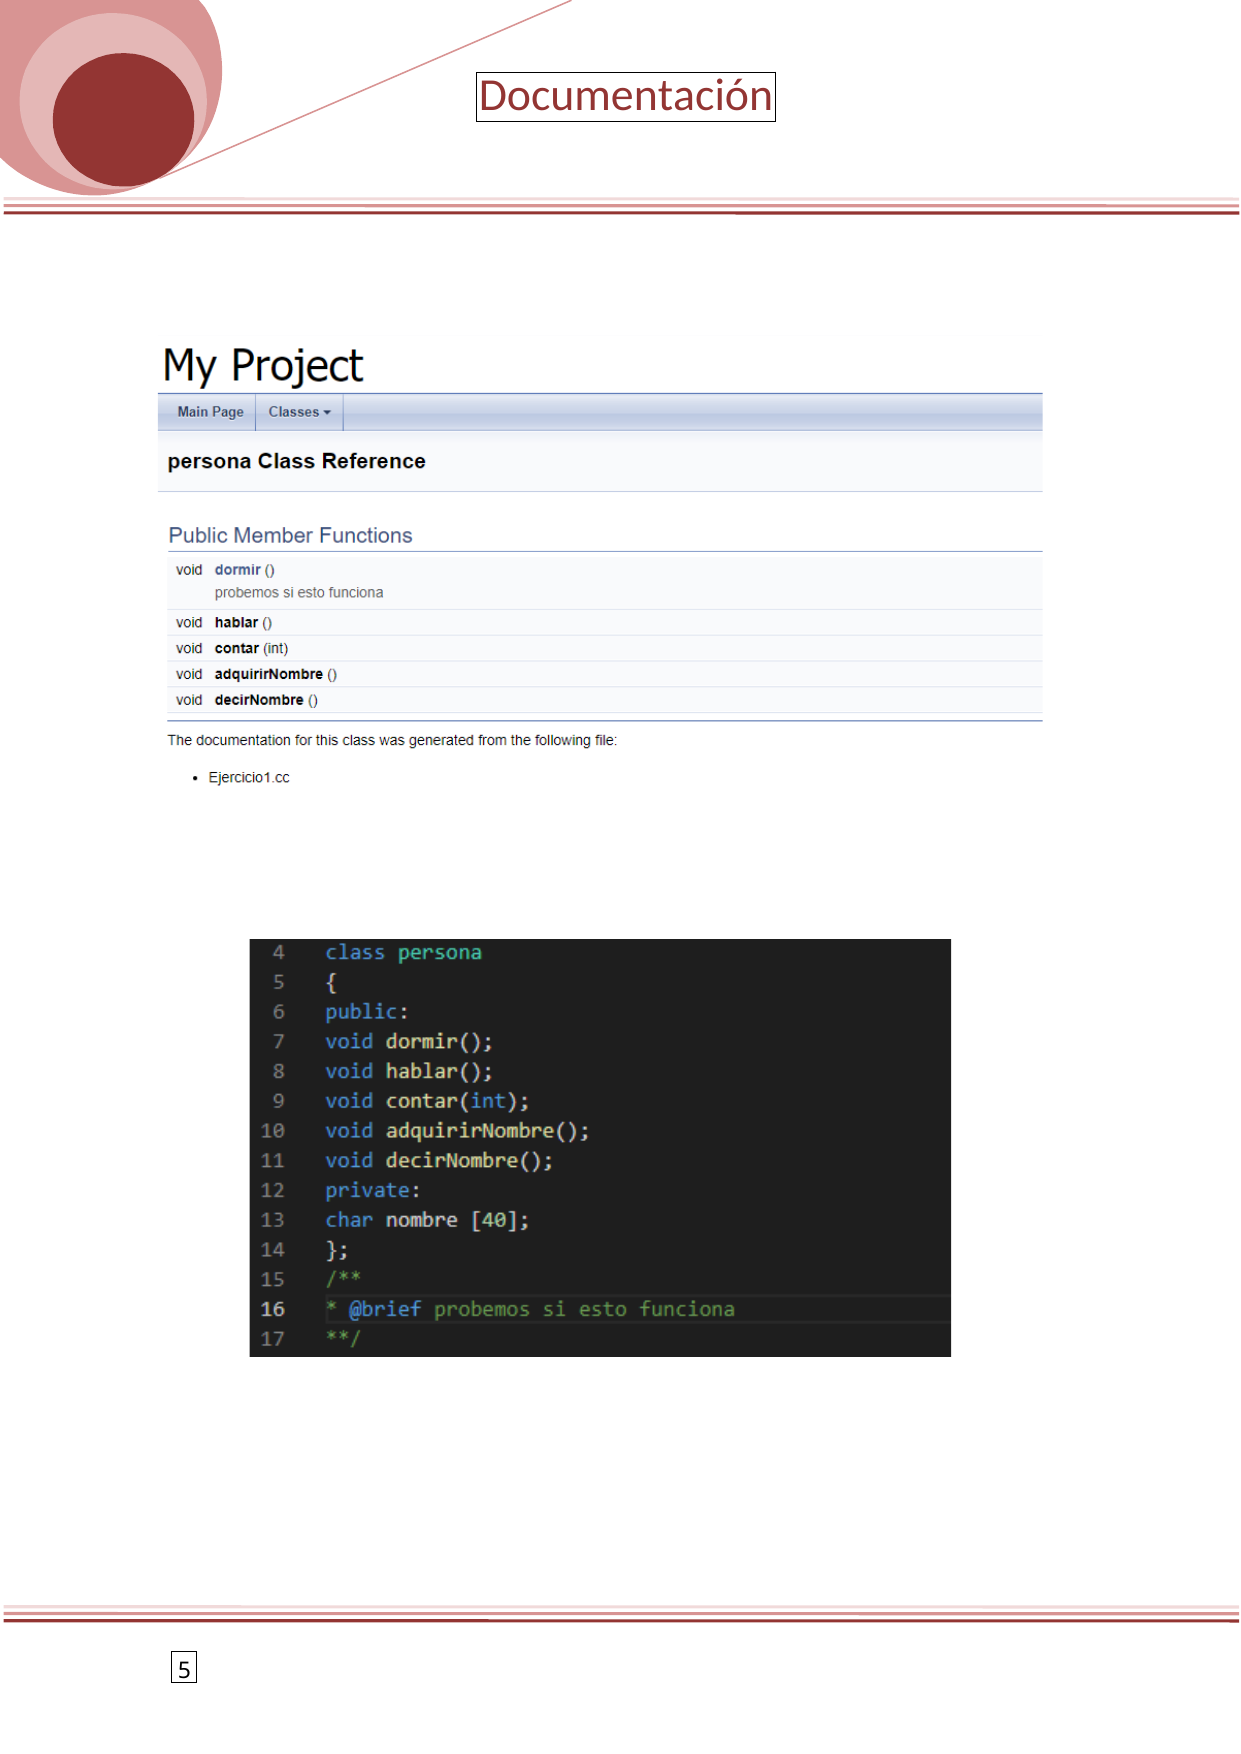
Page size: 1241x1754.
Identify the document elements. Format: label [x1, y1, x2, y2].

picture [157, 335, 1043, 803]
picture [249, 939, 952, 1357]
